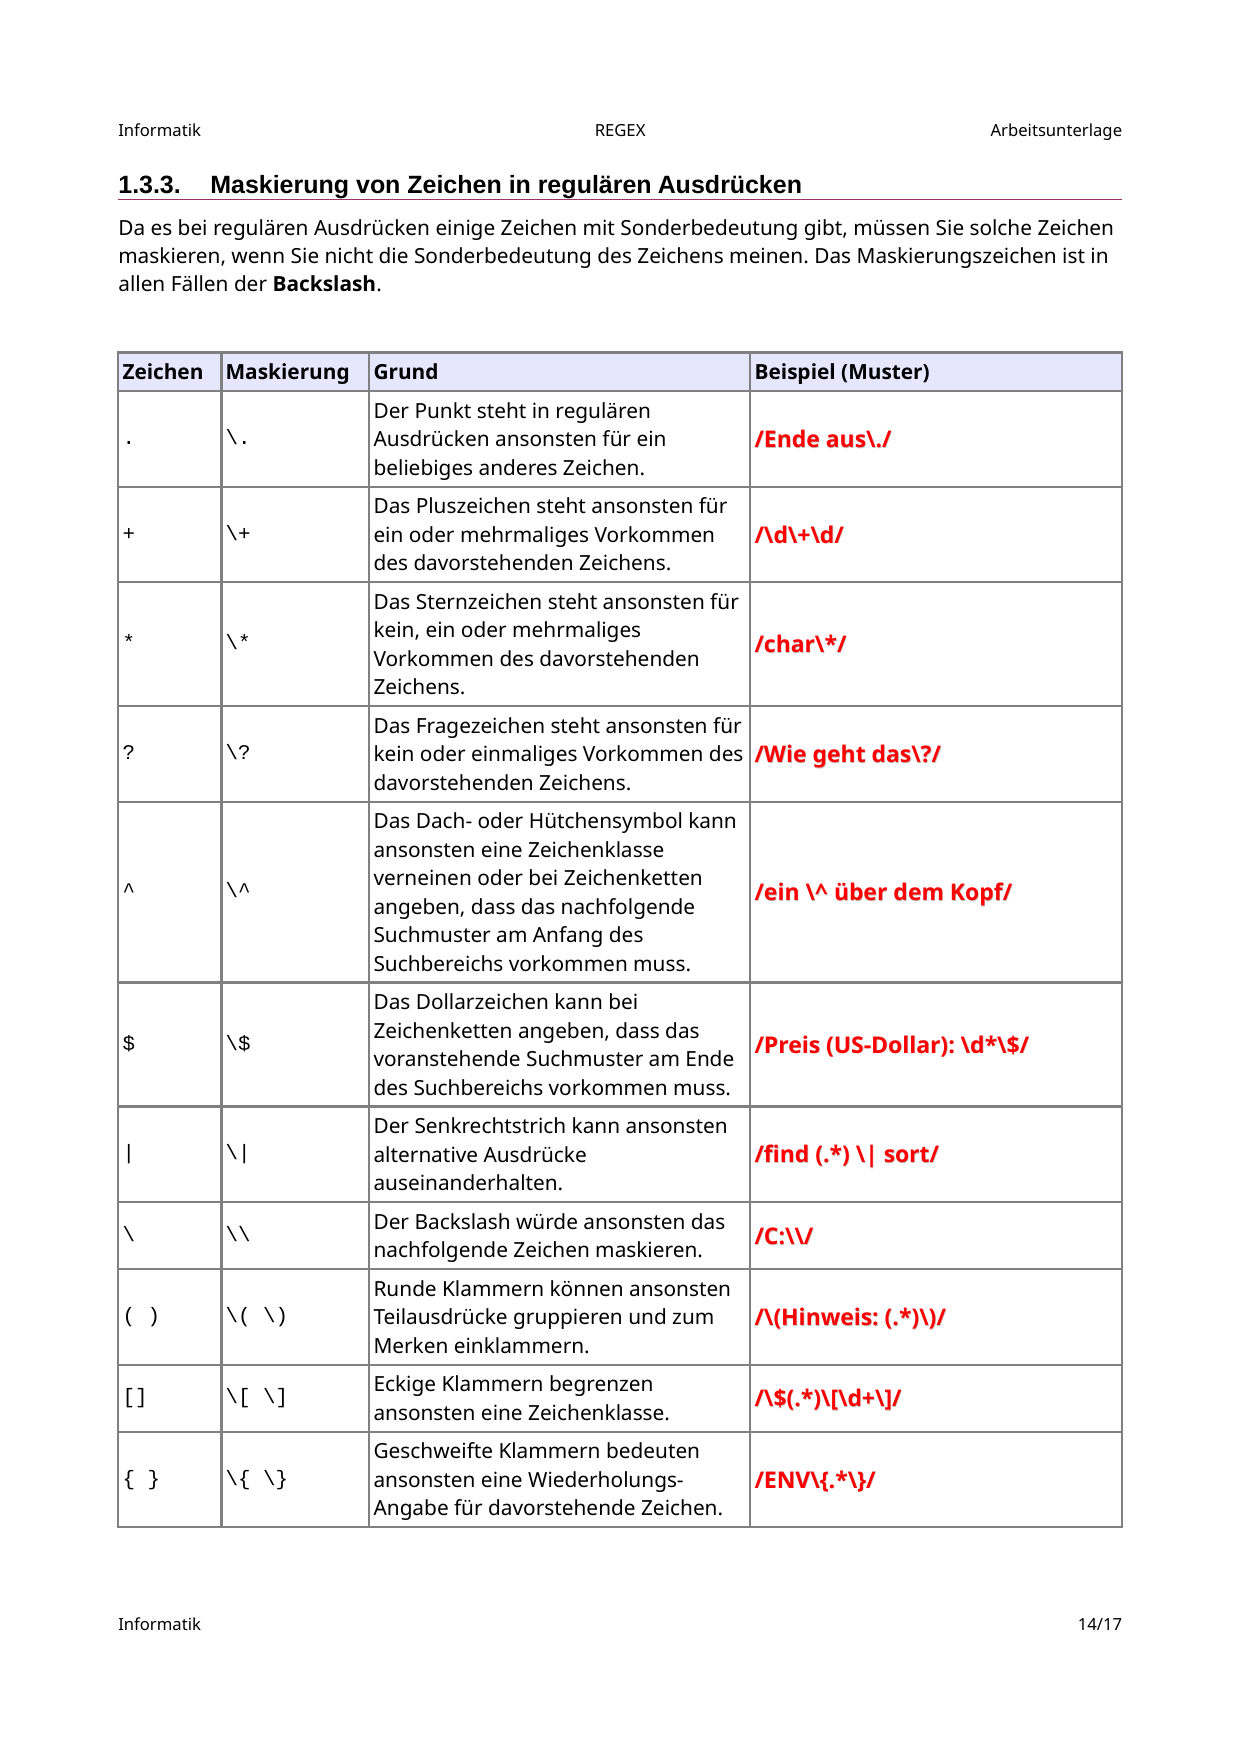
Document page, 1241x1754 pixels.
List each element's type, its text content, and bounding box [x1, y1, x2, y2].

table_cell ? [119, 707, 220, 801]
table_cell \. [223, 392, 368, 486]
table_cell /Preis (US-Dollar): \d*\$/ [751, 984, 1121, 1105]
table_cell Das Dollarzeichen kann bei Zeichenketten angeben, dass das voranstehende Suchmuster am Ende des Suchbereichs vorkommen muss. [370, 984, 749, 1105]
table_cell Geschweifte Klammern bedeuten ansonsten eine Wiederholungs-Angabe für davorstehende Zeichen. [370, 1433, 749, 1526]
table_cell \$ [223, 984, 368, 1105]
table_cell /ein \^ über dem Kopf/ [751, 803, 1121, 981]
table_cell \\ [223, 1203, 368, 1268]
table_cell Runde Klammern können ansonsten Teilausdrücke gruppieren und zum Merken einklammern. [370, 1270, 749, 1363]
table_cell Der Punkt steht in regulären Ausdrücken ansonsten für ein beliebiges anderes Zeichen. [370, 392, 749, 486]
table_cell \* [223, 583, 368, 705]
table_cell /Ende aus\./ [751, 392, 1121, 486]
table_cell | [119, 1108, 220, 1201]
table_cell $ [119, 984, 220, 1105]
table_cell * [119, 583, 220, 705]
table_cell /\d\+\d/ [751, 488, 1121, 581]
table_header Grund [370, 354, 749, 390]
table_cell Das Sternzeichen steht ansonsten für kein, ein oder mehrmaliges Vorkommen des davorstehenden Zeichens. [370, 583, 749, 705]
table_header Beispiel (Muster) [751, 354, 1121, 390]
table_cell \( \) [223, 1270, 368, 1363]
subtitle Maskierung von Zeichen in regulären Ausdrücken [118, 170, 1122, 199]
table_cell /char\*/ [751, 583, 1121, 705]
table_cell Der Backslash würde ansonsten das nachfolgende Zeichen maskieren. [370, 1203, 749, 1268]
table_cell Eckige Klammern begrenzen ansonsten eine Zeichenklasse. [370, 1366, 749, 1431]
table_cell /find (.*) \| sort/ [751, 1108, 1121, 1201]
table_cell /C:\\/ [751, 1203, 1121, 1268]
table_cell /\(Hinweis: (.*)\)/ [751, 1270, 1121, 1363]
table_cell Das Dach- oder Hütchensymbol kann ansonsten eine Zeichenklasse verneinen oder bei Zeichenketten angeben, dass das nachfolgende Suchmuster am Anfang des Suchbereichs vorkommen muss. [370, 803, 749, 981]
table_cell \^ [223, 803, 368, 981]
table_cell /Wie geht das\?/ [751, 707, 1121, 801]
table_cell ^ [119, 803, 220, 981]
table_cell Das Pluszeichen steht ansonsten für ein oder mehrmaliges Vorkommen des davorstehenden Zeichens. [370, 488, 749, 581]
table_cell . [119, 392, 220, 486]
table_cell \| [223, 1108, 368, 1201]
table_cell \{ \} [223, 1433, 368, 1526]
table_cell + [119, 488, 220, 581]
text Da es bei regulären Ausdrücken einige Zeichen mit Sonderbedeutung gibt, müssen Sie solche Zeichen maskieren, wenn Sie nicht die Sonderbedeutung des Zeichens meinen. Das Maskierungszeichen ist in allen Fällen der Backslash. [118, 213, 1122, 298]
table_cell Das Fragezeichen steht ansonsten für kein oder einmaliges Vorkommen des davorstehenden Zeichens. [370, 707, 749, 801]
table_cell \? [223, 707, 368, 801]
table_cell /\$(.*)\[\d+\]/ [751, 1366, 1121, 1431]
table_header Zeichen [119, 354, 220, 390]
table_cell { } [119, 1433, 220, 1526]
table_cell \[ \] [223, 1366, 368, 1431]
table_cell \ [119, 1203, 220, 1268]
table_cell Der Senkrechtstrich kann ansonsten alternative Ausdrücke auseinanderhalten. [370, 1108, 749, 1201]
table_cell ( ) [119, 1270, 220, 1363]
table_cell \+ [223, 488, 368, 581]
table_header Maskierung [223, 354, 368, 390]
table_cell /ENV\{.*\}/ [751, 1433, 1121, 1526]
table_cell [] [119, 1366, 220, 1431]
